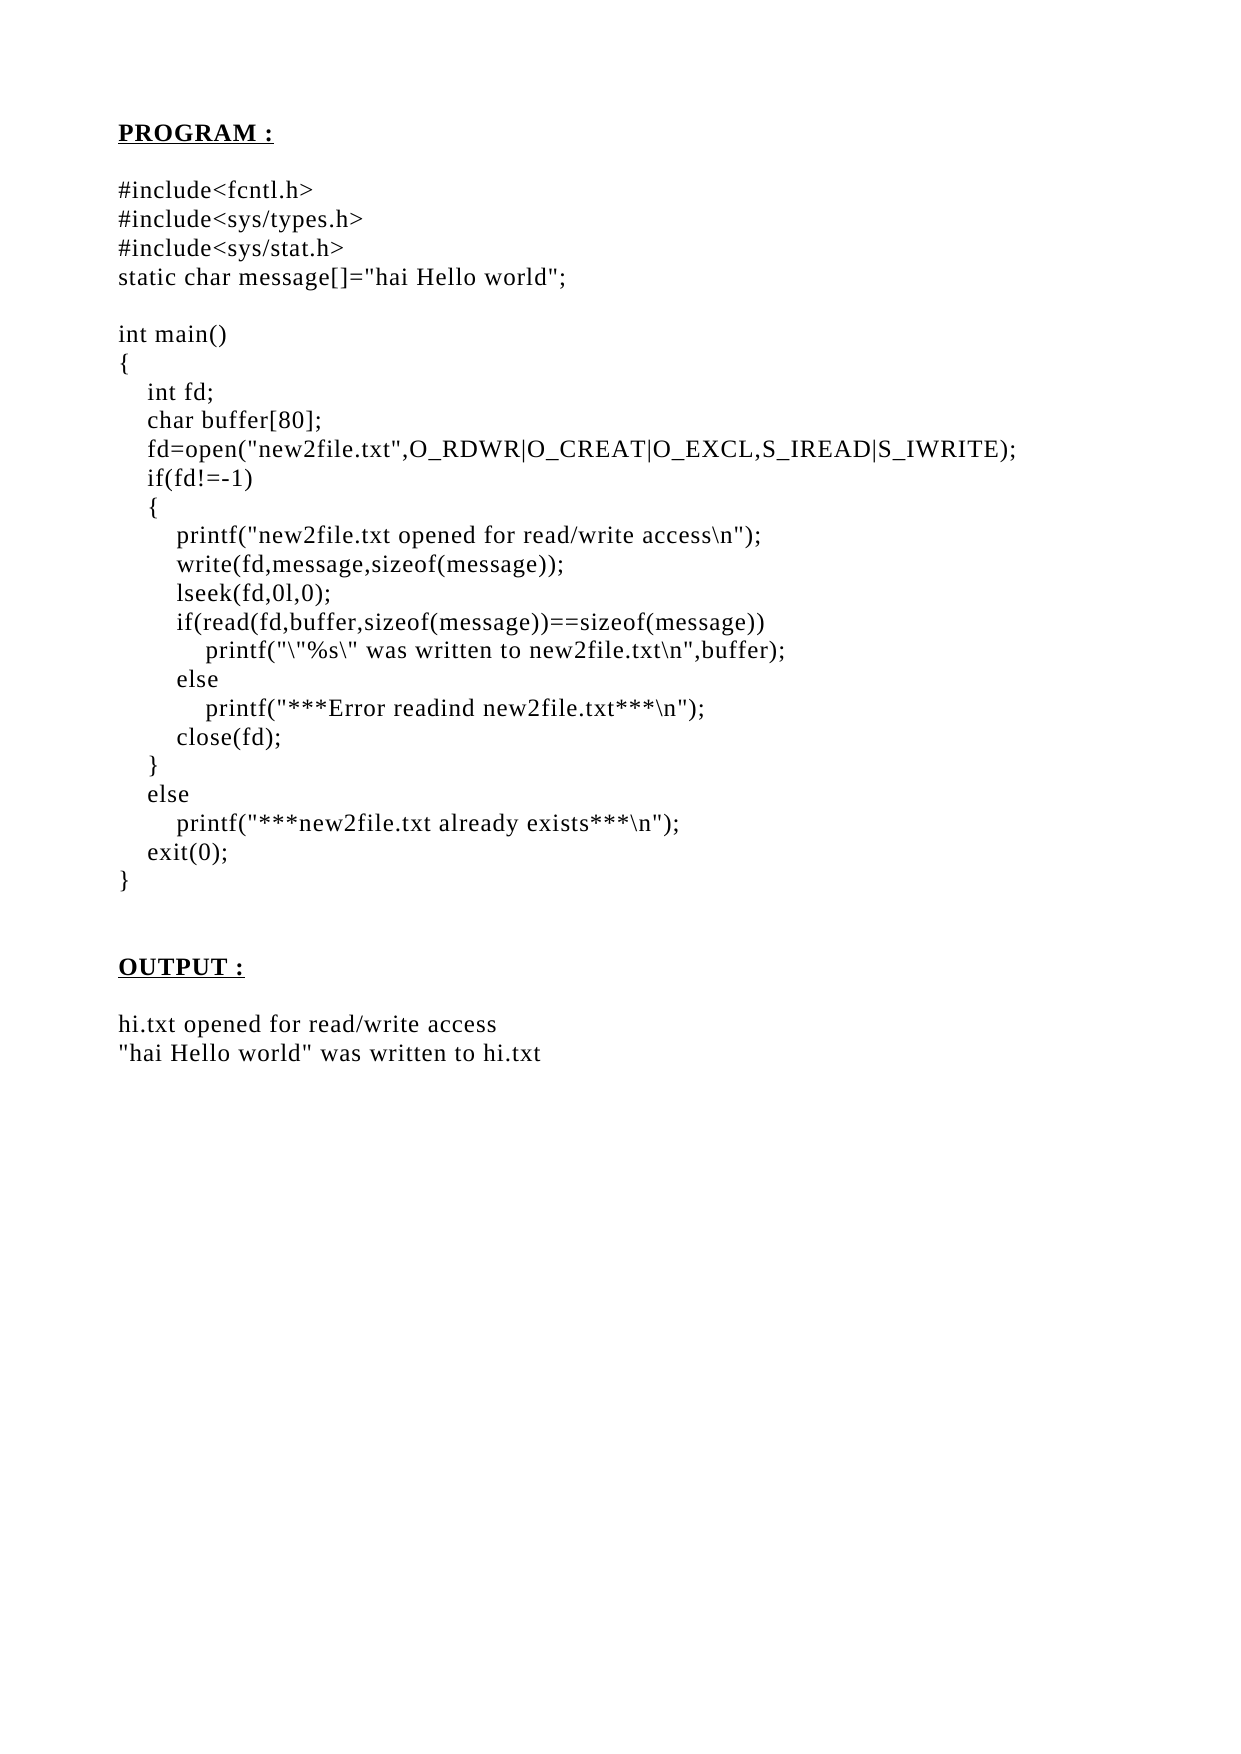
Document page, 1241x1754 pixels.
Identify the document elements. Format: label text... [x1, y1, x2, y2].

text int fd; [118, 377, 1122, 406]
text OUTPUT : [118, 952, 1122, 981]
text hi.txt opened for read/write access [118, 1009, 1122, 1038]
text #include<sys/types.h> [118, 204, 1122, 233]
text PROGRAM : [118, 118, 1122, 147]
text printf("new2file.txt opened for read/write access\n"); [118, 521, 1122, 549]
text if(read(fd,buffer,sizeof(message))==sizeof(message)) [118, 607, 1122, 636]
text lseek(fd,0l,0); [118, 578, 1122, 607]
text else [118, 779, 1122, 808]
text int main() [118, 319, 1122, 348]
text fd=open("new2file.txt",O_RDWR|O_CREAT|O_EXCL,S_IREAD|S_IWRITE); [118, 434, 1122, 463]
text } [118, 866, 1122, 894]
text char buffer[80]; [118, 406, 1122, 434]
text else [118, 664, 1122, 693]
text #include<fcntl.h> [118, 176, 1122, 204]
text exit(0); [118, 837, 1122, 866]
text write(fd,message,sizeof(message)); [118, 549, 1122, 578]
text printf("***Error readind new2file.txt***\n"); [118, 693, 1122, 722]
text #include<sys/stat.h> [118, 233, 1122, 262]
text } [118, 751, 1122, 779]
text printf("***new2file.txt already exists***\n"); [118, 808, 1122, 837]
text { [118, 348, 1122, 377]
text static char message[]="hai Hello world"; [118, 262, 1122, 291]
text { [118, 492, 1122, 521]
text close(fd); [118, 722, 1122, 751]
text "hai Hello world" was written to hi.txt [118, 1038, 1122, 1067]
text printf("\"%s\" was written to new2file.txt\n",buffer); [118, 636, 1122, 664]
text if(fd!=-1) [118, 463, 1122, 492]
